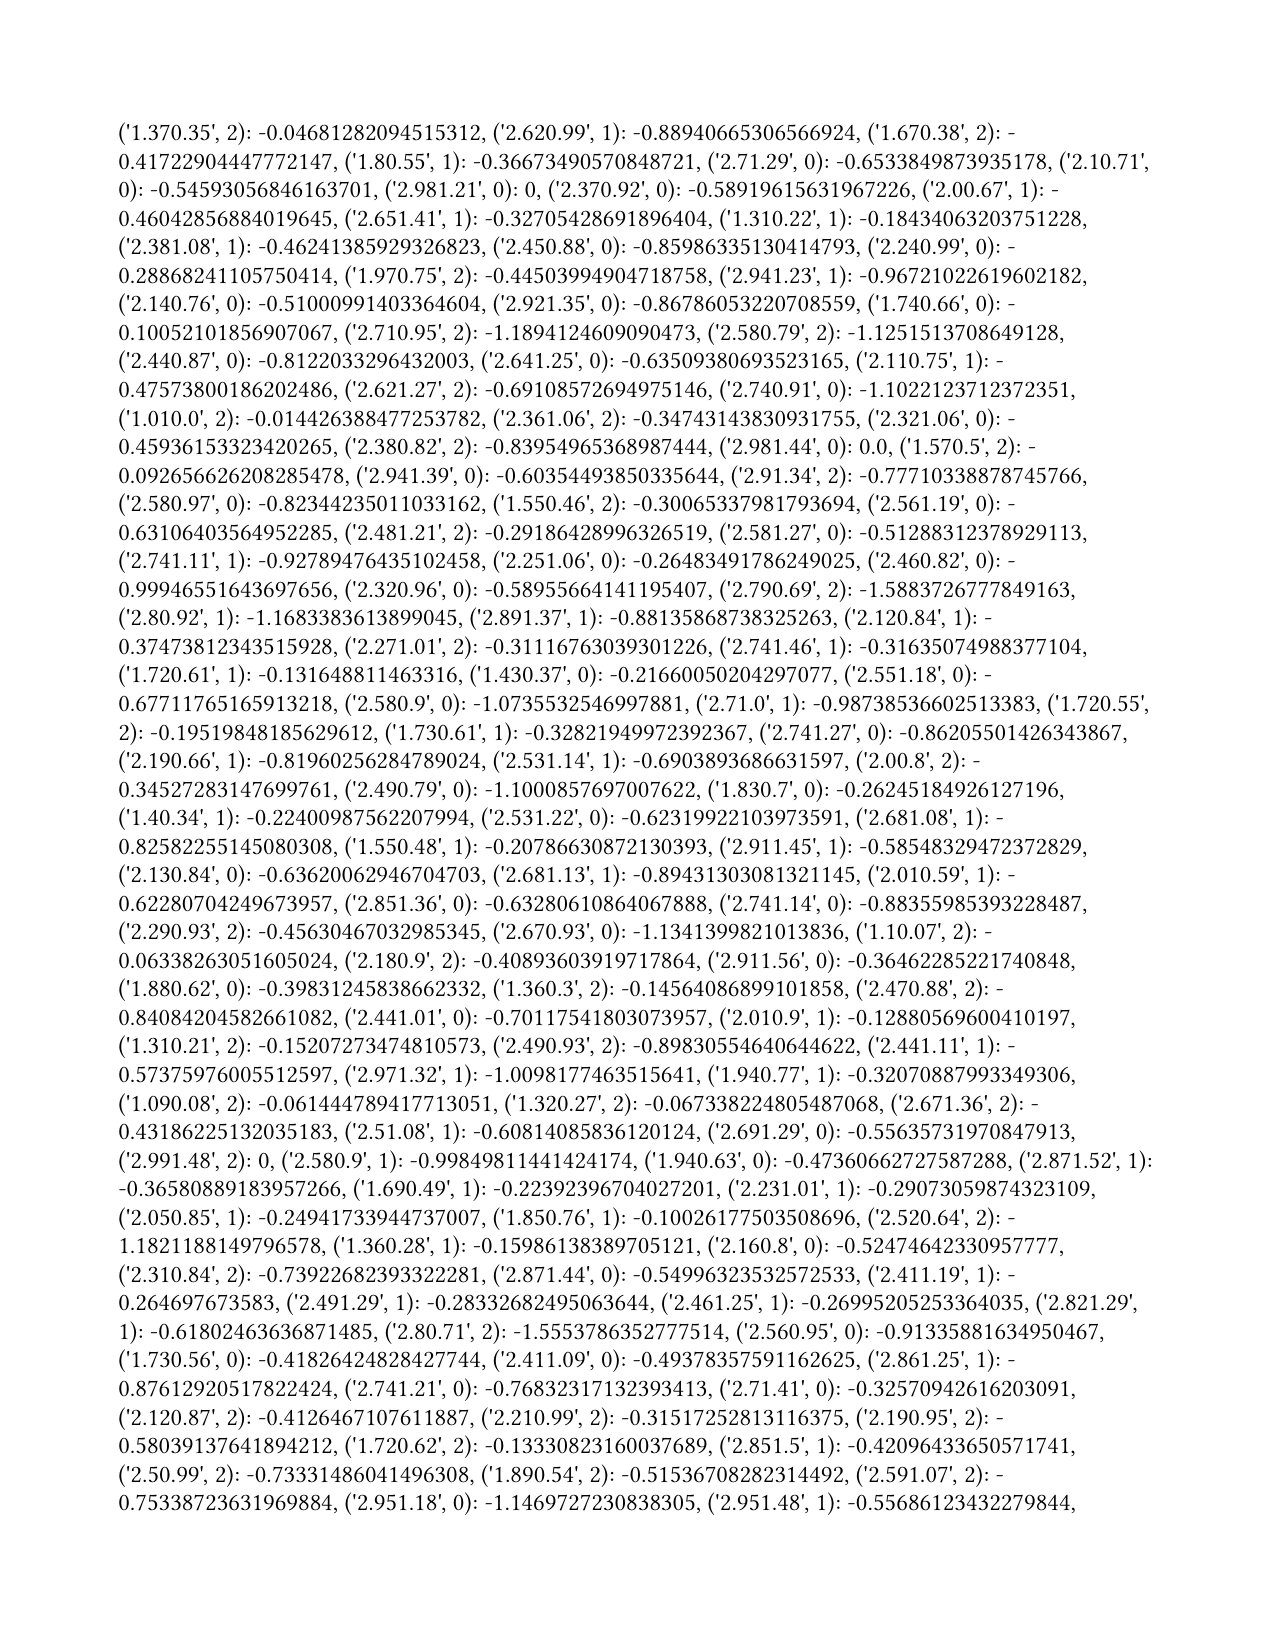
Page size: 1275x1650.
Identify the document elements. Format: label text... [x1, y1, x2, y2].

text ('1.370.35', 2): -0.04681282094515312, ('2.620.99', 1): -0.88940665306566924, ('1.670.38', 2): -0.41722904447772147, ('1.80.55', 1): -0.36673490570848721, ('2.71.29', 0): -0.6533849873935178, ('2.10.71', 0): -0.54593056846163701, ('2.981.21', 0): 0, ('2.370.92', 0): -0.58919615631967226, ('2.00.67', 1): -0.46042856884019645, ('2.651.41', 1): -0.32705428691896404, ('1.310.22', 1): -0.18434063203751228, ('2.381.08', 1): -0.46241385929326823, ('2.450.88', 0): -0.85986335130414793, ('2.240.99', 0): -0.28868241105750414, ('1.970.75', 2): -0.44503994904718758, ('2.941.23', 1): -0.96721022619602182, ('2.140.76', 0): -0.51000991403364604, ('2.921.35', 0): -0.86786053220708559, ('1.740.66', 0): -0.10052101856907067, ('2.710.95', 2): -1.1894124609090473, ('2.580.79', 2): -1.1251513708649128, ('2.440.87', 0): -0.8122033296432003, ('2.641.25', 0): -0.63509380693523165, ('2.110.75', 1): -0.47573800186202486, ('2.621.27', 2): -0.69108572694975146, ('2.740.91', 0): -1.1022123712372351, ('1.010.0', 2): -0.014426388477253782, ('2.361.06', 2): -0.34743143830931755, ('2.321.06', 0): -0.45936153323420265, ('2.380.82', 2): -0.83954965368987444, ('2.981.44', 0): 0.0, ('1.570.5', 2): -0.092656626208285478, ('2.941.39', 0): -0.60354493850335644, ('2.91.34', 2): -0.77710338878745766, ('2.580.97', 0): -0.82344235011033162, ('1.550.46', 2): -0.30065337981793694, ('2.561.19', 0): -0.63106403564952285, ('2.481.21', 2): -0.29186428996326519, ('2.581.27', 0): -0.51288312378929113, ('2.741.11', 1): -0.92789476435102458, ('2.251.06', 0): -0.26483491786249025, ('2.460.82', 0): -0.99946551643697656, ('2.320.96', 0): -0.58955664141195407, ('2.790.69', 2): -1.5883726777849163, ('2.80.92', 1): -1.1683383613899045, ('2.891.37', 1): -0.88135868738325263, ('2.120.84', 1): -0.37473812343515928, ('2.271.01', 2): -0.31116763039301226, ('2.741.46', 1): -0.31635074988377104, ('1.720.61', 1): -0.131648811463316, ('1.430.37', 0): -0.21660050204297077, ('2.551.18', 0): -0.67711765165913218, ('2.580.9', 0): -1.0735532546997881, ('2.71.0', 1): -0.98738536602513383, ('1.720.55', 2): -0.19519848185629612, ('1.730.61', 1): -0.32821949972392367, ('2.741.27', 0): -0.86205501426343867, ('2.190.66', 1): -0.81960256284789024, ('2.531.14', 1): -0.6903893686631597, ('2.00.8', 2): -0.34527283147699761, ('2.490.79', 0): -1.1000857697007622, ('1.830.7', 0): -0.26245184926127196, ('1.40.34', 1): -0.22400987562207994, ('2.531.22', 0): -0.62319922103973591, ('2.681.08', 1): -0.82582255145080308, ('1.550.48', 1): -0.20786630872130393, ('2.911.45', 1): -0.58548329472372829, ('2.130.84', 0): -0.63620062946704703, ('2.681.13', 1): -0.89431303081321145, ('2.010.59', 1): -0.62280704249673957, ('2.851.36', 0): -0.63280610864067888, ('2.741.14', 0): -0.88355985393228487, ('2.290.93', 2): -0.45630467032985345, ('2.670.93', 0): -1.1341399821013836, ('1.10.07', 2): -0.06338263051605024, ('2.180.9', 2): -0.40893603919717864, ('2.911.56', 0): -0.36462285221740848, ('1.880.62', 0): -0.39831245838662332, ('1.360.3', 2): -0.14564086899101858, ('2.470.88', 2): -0.84084204582661082, ('2.441.01', 0): -0.70117541803073957, ('2.010.9', 1): -0.12880569600410197, ('1.310.21', 2): -0.15207273474810573, ('2.490.93', 2): -0.89830554640644622, ('2.441.11', 1): -0.57375976005512597, ('2.971.32', 1): -1.0098177463515641, ('1.940.77', 1): -0.32070887993349306, ('1.090.08', 2): -0.061444789417713051, ('1.320.27', 2): -0.067338224805487068, ('2.671.36', 2): -0.43186225132035183, ('2.51.08', 1): -0.60814085836120124, ('2.691.29', 0): -0.55635731970847913, ('2.991.48', 2): 0, ('2.580.9', 1): -0.99849811441424174, ('1.940.63', 0): -0.47360662727587288, ('2.871.52', 1): -0.36580889183957266, ('1.690.49', 1): -0.22392396704027201, ('2.231.01', 1): -0.29073059874323109, ('2.050.85', 1): -0.24941733944737007, ('1.850.76', 1): -0.10026177503508696, ('2.520.64', 2): -1.1821188149796578, ('1.360.28', 1): -0.15986138389705121, ('2.160.8', 0): -0.52474642330957777, ('2.310.84', 2): -0.73922682393322281, ('2.871.44', 0): -0.54996323532572533, ('2.411.19', 1): -0.264697673583, ('2.491.29', 1): -0.28332682495063644, ('2.461.25', 1): -0.26995205253364035, ('2.821.29', 1): -0.61802463636871485, ('2.80.71', 2): -1.5553786352777514, ('2.560.95', 0): -0.91335881634950467, ('1.730.56', 0): -0.41826424828427744, ('2.411.09', 0): -0.49378357591162625, ('2.861.25', 1): -0.87612920517822424, ('2.741.21', 0): -0.76832317132393413, ('2.71.41', 0): -0.32570942616203091, ('2.120.87', 2): -0.4126467107611887, ('2.210.99', 2): -0.31517252813116375, ('2.190.95', 2): -0.58039137641894212, ('1.720.62', 2): -0.13330823160037689, ('2.851.5', 1): -0.42096433650571741, ('2.50.99', 2): -0.73331486041496308, ('1.890.54', 2): -0.51536708282314492, ('2.591.07', 2): -0.75338723631969884, ('2.951.18', 0): -1.1469727230838305, ('2.951.48', 1): -0.55686123432279844, [118, 118, 1157, 1517]
